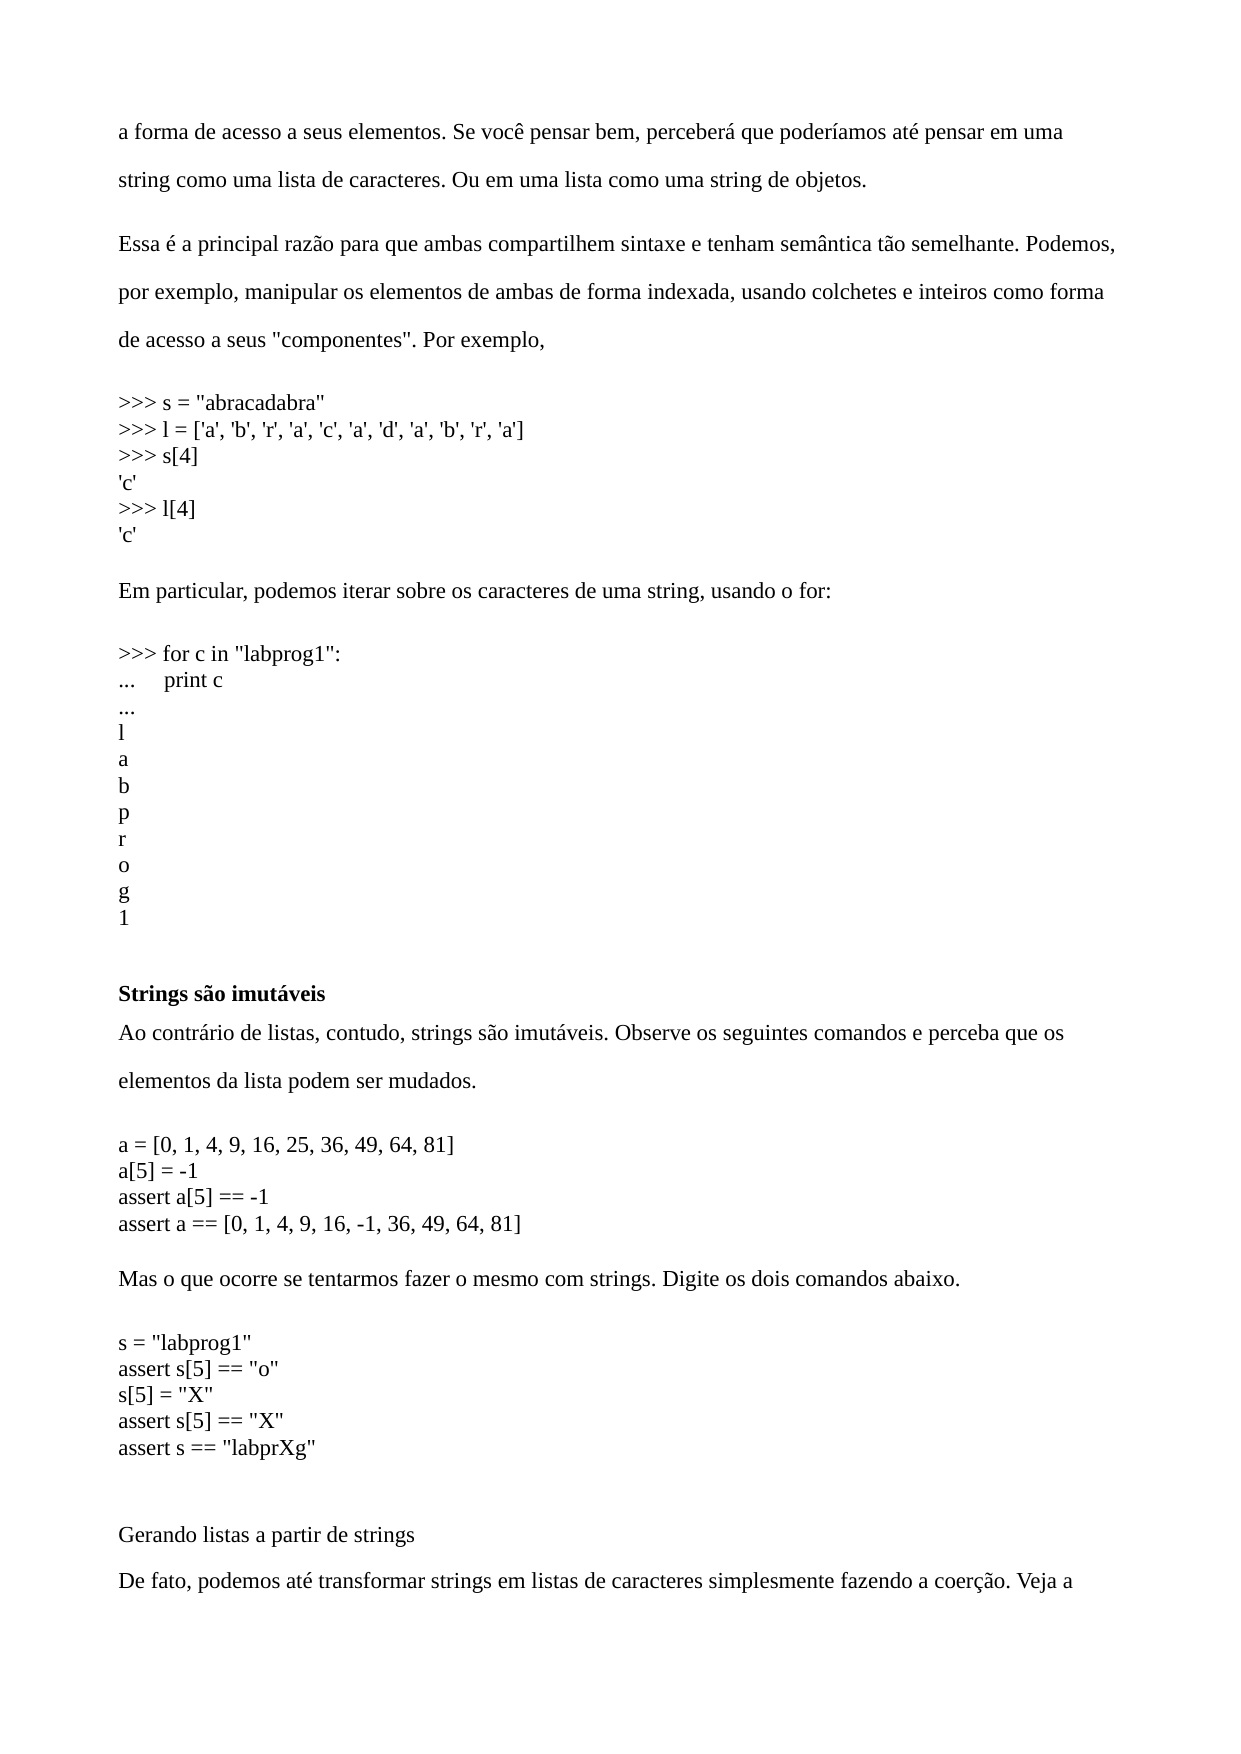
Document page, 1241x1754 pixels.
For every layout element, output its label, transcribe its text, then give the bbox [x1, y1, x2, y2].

text Gerando listas a partir de strings [118, 1490, 1122, 1548]
text r [118, 824, 1122, 851]
text assert s == "labprXg" [118, 1434, 1122, 1460]
text 'c' [118, 468, 1122, 495]
text p [118, 798, 1122, 824]
text assert a == [0, 1, 4, 9, 16, -1, 36, 49, 64, 81] [118, 1210, 1122, 1236]
text a [118, 746, 1122, 772]
subtitle Strings são imutáveis [118, 980, 1122, 1007]
text Ao contrário de listas, contudo, strings são imutáveis. Observe os seguintes comandos e perceba que os elementos da lista podem ser mudados. [118, 1019, 1122, 1094]
text >>> l = ['a', 'b', 'r', 'a', 'c', 'a', 'd', 'a', 'b', 'r', 'a'] [118, 416, 1122, 442]
text 1 [118, 904, 1122, 930]
text 'c' [118, 521, 1122, 548]
text assert s[5] == "o" [118, 1355, 1122, 1381]
text >>> s[4] [118, 442, 1122, 468]
text g [118, 877, 1122, 904]
text assert s[5] == "X" [118, 1408, 1122, 1434]
text ... print c [118, 666, 1122, 693]
text o [118, 851, 1122, 877]
text assert a[5] == -1 [118, 1183, 1122, 1210]
text De fato, podemos até transformar strings em listas de caracteres simplesmente fazendo a coerção. Veja a [118, 1567, 1122, 1594]
text >>> s = "abracadabra" [118, 389, 1122, 416]
text ... [118, 693, 1122, 719]
text Essa é a principal razão para que ambas compartilhem sintaxe e tenham semântica tão semelhante. Podemos, por exemplo, manipular os elementos de ambas de forma indexada, usando colchetes e inteiros como forma de acesso a seus "componentes". Por exemplo, [118, 229, 1122, 353]
text Mas o que ocorre se tentarmos fazer o mesmo com strings. Digite os dois comandos abaixo. [118, 1266, 1122, 1292]
text a forma de acesso a seus elementos. Se você pensar bem, perceberá que poderíamos até pensar em uma string como uma lista de caracteres. Ou em uma lista como uma string de objetos. [118, 118, 1122, 193]
text >>> for c in "labprog1": [118, 640, 1122, 666]
text b [118, 772, 1122, 798]
text s = "labprog1" [118, 1328, 1122, 1355]
text a = [0, 1, 4, 9, 16, 25, 36, 49, 64, 81] [118, 1131, 1122, 1157]
text Em particular, podemos iterar sobre os caracteres de uma string, usando o for: [118, 577, 1122, 603]
text l [118, 719, 1122, 746]
text >>> l[4] [118, 495, 1122, 521]
text a[5] = -1 [118, 1157, 1122, 1183]
text s[5] = "X" [118, 1381, 1122, 1408]
